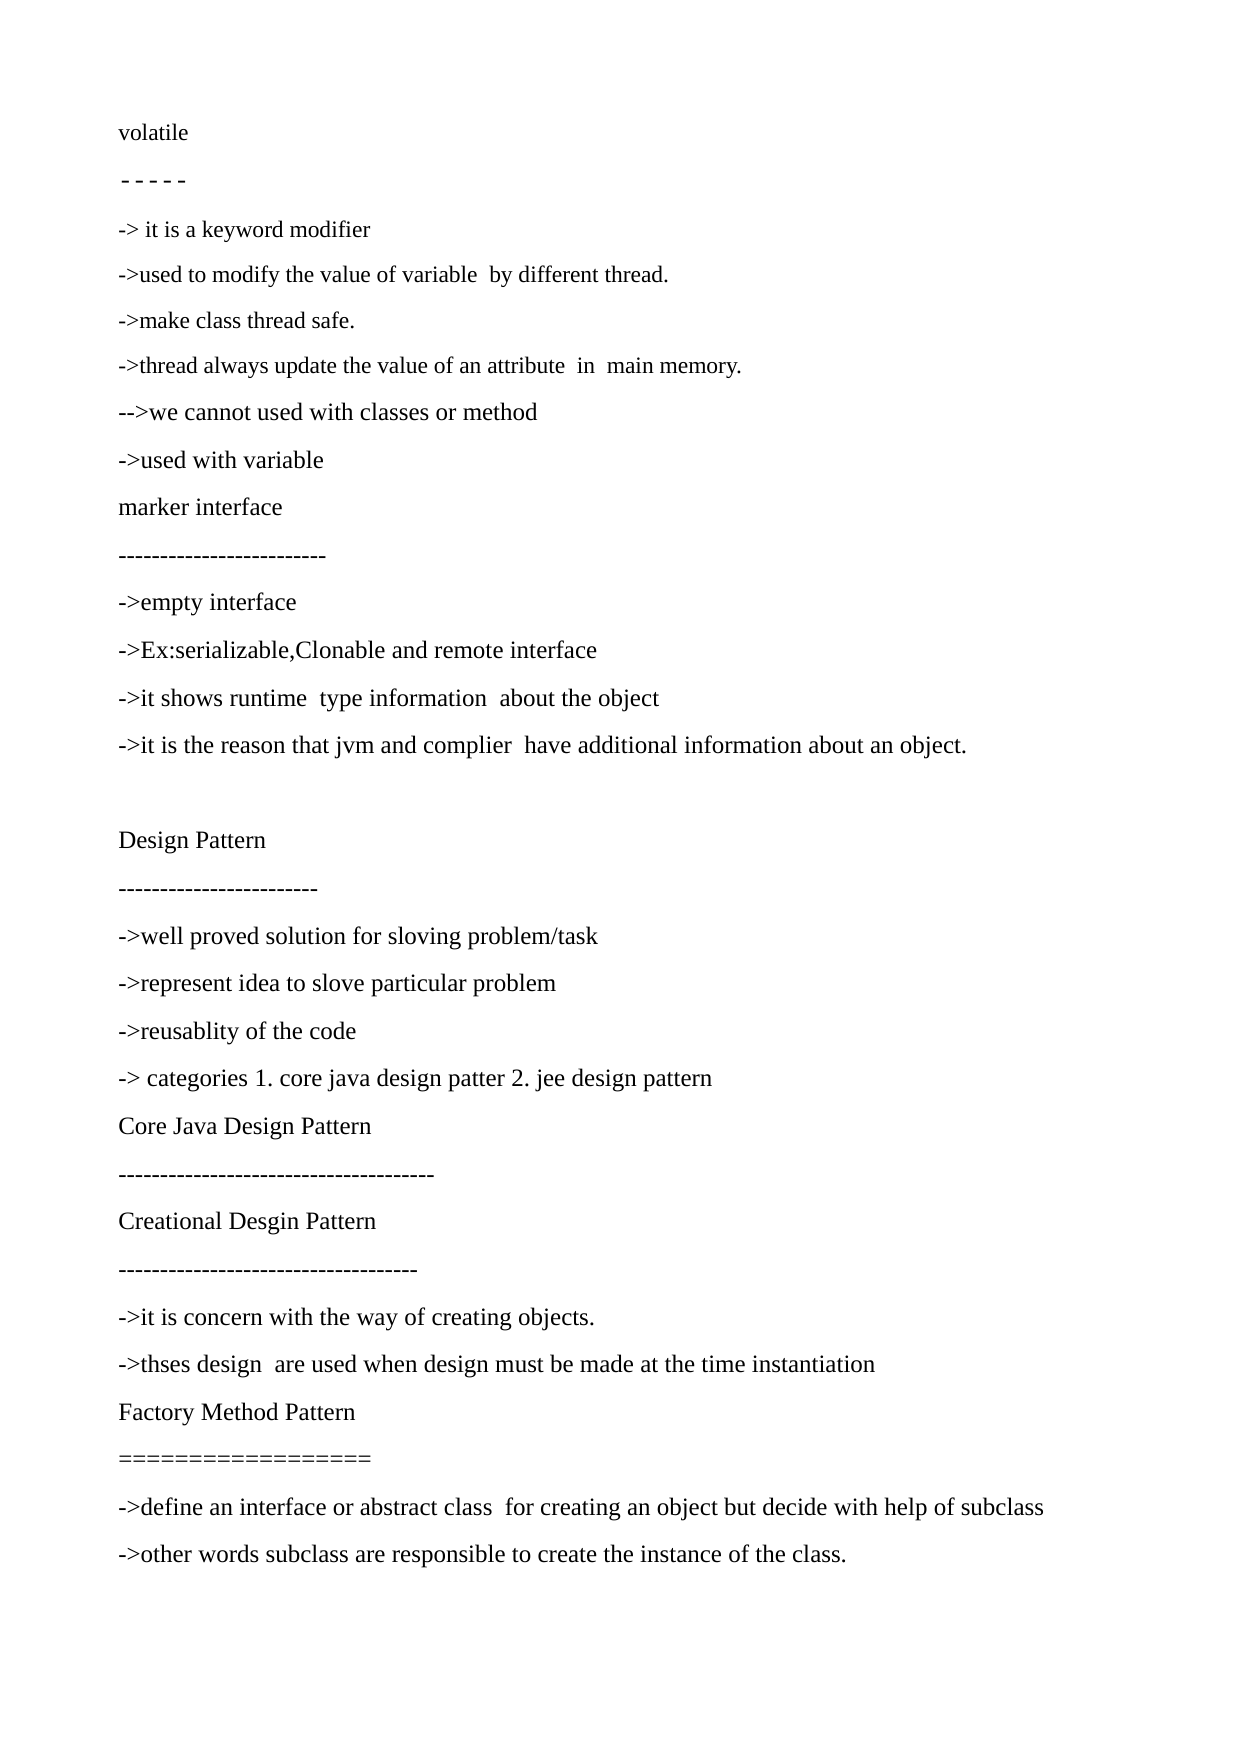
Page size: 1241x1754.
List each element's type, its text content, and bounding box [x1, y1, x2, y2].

text -------------------------------------- [118, 1159, 1122, 1187]
text ->represent idea to slove particular problem [118, 968, 1122, 997]
text ------------------------ [118, 873, 1122, 902]
text Creational Desgin Pattern [118, 1206, 1122, 1235]
text ->reusablity of the code [118, 1016, 1122, 1045]
text ->define an interface or abstract class for creating an object but decide with help of subclass [118, 1492, 1122, 1521]
text volatile [118, 118, 1122, 145]
text ->used to modify the value of variable by different thread. [118, 261, 1122, 287]
text ->make class thread safe. [118, 306, 1122, 333]
text Factory Method Pattern [118, 1397, 1122, 1426]
text ->empty interface [118, 587, 1122, 616]
text ->thread always update the value of an attribute in main memory. [118, 352, 1122, 378]
text ->used with variable [118, 445, 1122, 473]
text ->well proved solution for sloving problem/task [118, 921, 1122, 949]
text -->we cannot used with classes or method [118, 397, 1122, 426]
text Core Java Design Pattern [118, 1111, 1122, 1140]
text ->thses design are used when design must be made at the time instantiation [118, 1349, 1122, 1378]
text marker interface [118, 492, 1122, 521]
text ------------------------------------ [118, 1254, 1122, 1283]
text ->it shows runtime type information about the object [118, 683, 1122, 711]
text ->other words subclass are responsible to create the instance of the class. [118, 1539, 1122, 1568]
text Design Pattern [118, 826, 1122, 854]
text -> categories 1. core java design patter 2. jee design pattern [118, 1063, 1122, 1092]
text ->it is concern with the way of creating objects. [118, 1302, 1122, 1330]
text -> it is a keyword modifier [118, 215, 1122, 242]
text ----- [118, 164, 1122, 196]
text ->Ex:serializable,Clonable and remote interface [118, 635, 1122, 664]
text ================== [118, 1444, 1122, 1473]
text ->it is the reason that jvm and complier have additional information about an object. [118, 730, 1122, 759]
text ------------------------- [118, 540, 1122, 569]
